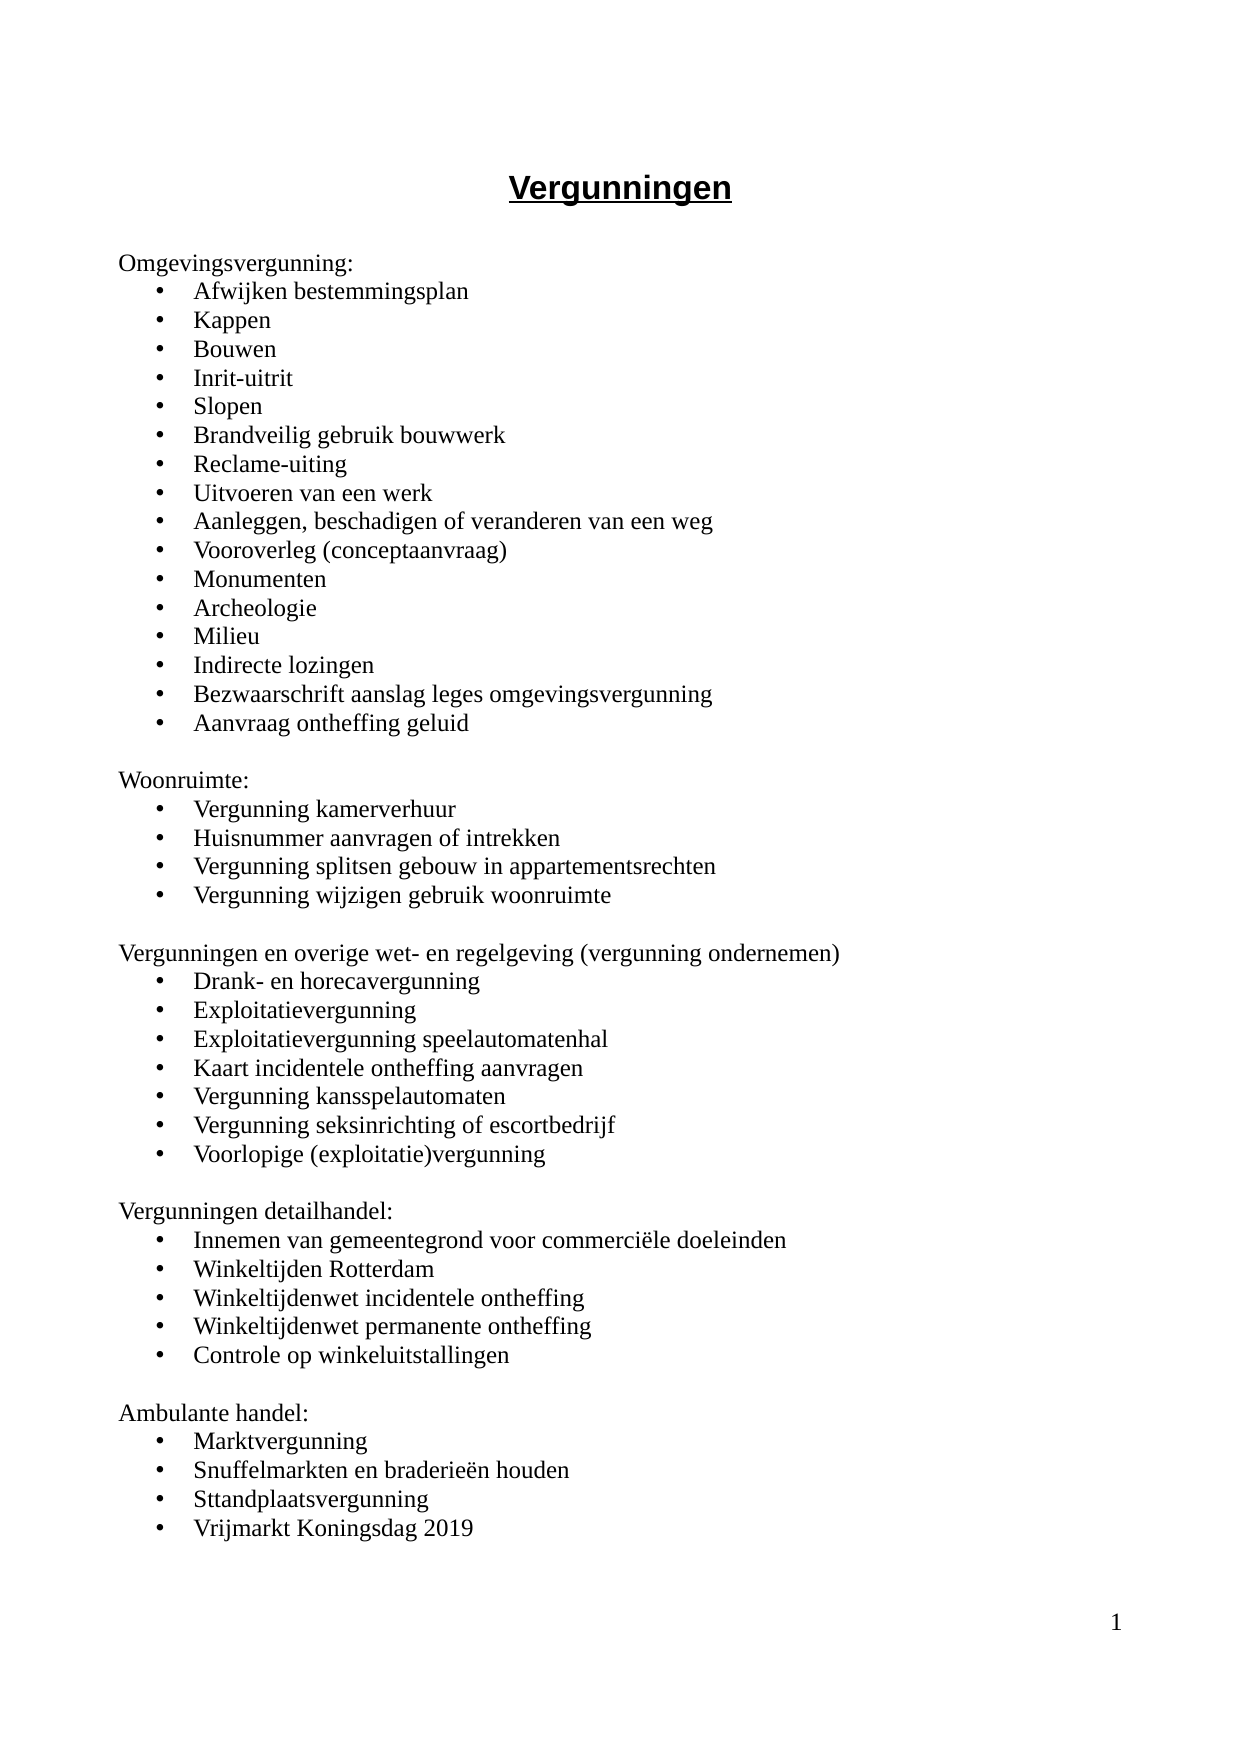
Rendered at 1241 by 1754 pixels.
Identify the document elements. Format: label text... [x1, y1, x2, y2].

list Monumenten [156, 564, 1122, 593]
list Sttandplaatsvergunning [156, 1484, 1122, 1513]
text Vergunningen en overige wet- en regelgeving (vergunning ondernemen) [118, 938, 1122, 966]
text Vergunningen detailhandel: [118, 1196, 1122, 1225]
list Slopen [156, 391, 1122, 420]
text Ambulante handel: [118, 1398, 1122, 1426]
list Uitvoeren van een werk [156, 478, 1122, 506]
list Winkeltijdenwet incidentele ontheffing [156, 1283, 1122, 1311]
list Kaart incidentele ontheffing aanvragen [156, 1053, 1122, 1081]
list Indirecte lozingen [156, 650, 1122, 679]
subtitle Vergunningen [118, 168, 1122, 206]
list Inrit-uitrit [156, 363, 1122, 391]
list Archeologie [156, 593, 1122, 621]
list Controle op winkeluitstallingen [156, 1340, 1122, 1369]
list Vergunning kansspelautomaten [156, 1081, 1122, 1110]
list Vergunning wijzigen gebruik woonruimte [156, 880, 1122, 909]
list Reclame-uiting [156, 449, 1122, 478]
list Vrijmarkt Koningsdag 2019 [156, 1513, 1122, 1541]
list Aanleggen, beschadigen of veranderen van een weg [156, 506, 1122, 535]
text Woonruimte: [118, 765, 1122, 794]
list Exploitatievergunning speelautomatenhal [156, 1024, 1122, 1053]
list Bouwen [156, 334, 1122, 363]
list Exploitatievergunning [156, 995, 1122, 1024]
list Vooroverleg (conceptaanvraag) [156, 535, 1122, 564]
list Vergunning splitsen gebouw in appartementsrechten [156, 851, 1122, 880]
text Omgevingsvergunning: [118, 248, 1122, 276]
list Aanvraag ontheffing geluid [156, 708, 1122, 736]
list Marktvergunning [156, 1426, 1122, 1455]
list Snuffelmarkten en braderieën houden [156, 1455, 1122, 1484]
list Drank- en horecavergunning [156, 966, 1122, 995]
list Vergunning kamerverhuur [156, 794, 1122, 823]
list Bezwaarschrift aanslag leges omgevingsvergunning [156, 679, 1122, 708]
list Innemen van gemeentegrond voor commerciële doeleinden [156, 1225, 1122, 1254]
list Winkeltijden Rotterdam [156, 1254, 1122, 1283]
list Milieu [156, 621, 1122, 650]
list Winkeltijdenwet permanente ontheffing [156, 1311, 1122, 1340]
list Huisnummer aanvragen of intrekken [156, 823, 1122, 851]
list Brandveilig gebruik bouwwerk [156, 420, 1122, 449]
list Voorlopige (exploitatie)vergunning [156, 1139, 1122, 1168]
list Kappen [156, 305, 1122, 334]
list Afwijken bestemmingsplan [156, 276, 1122, 305]
list Vergunning seksinrichting of escortbedrijf [156, 1110, 1122, 1139]
